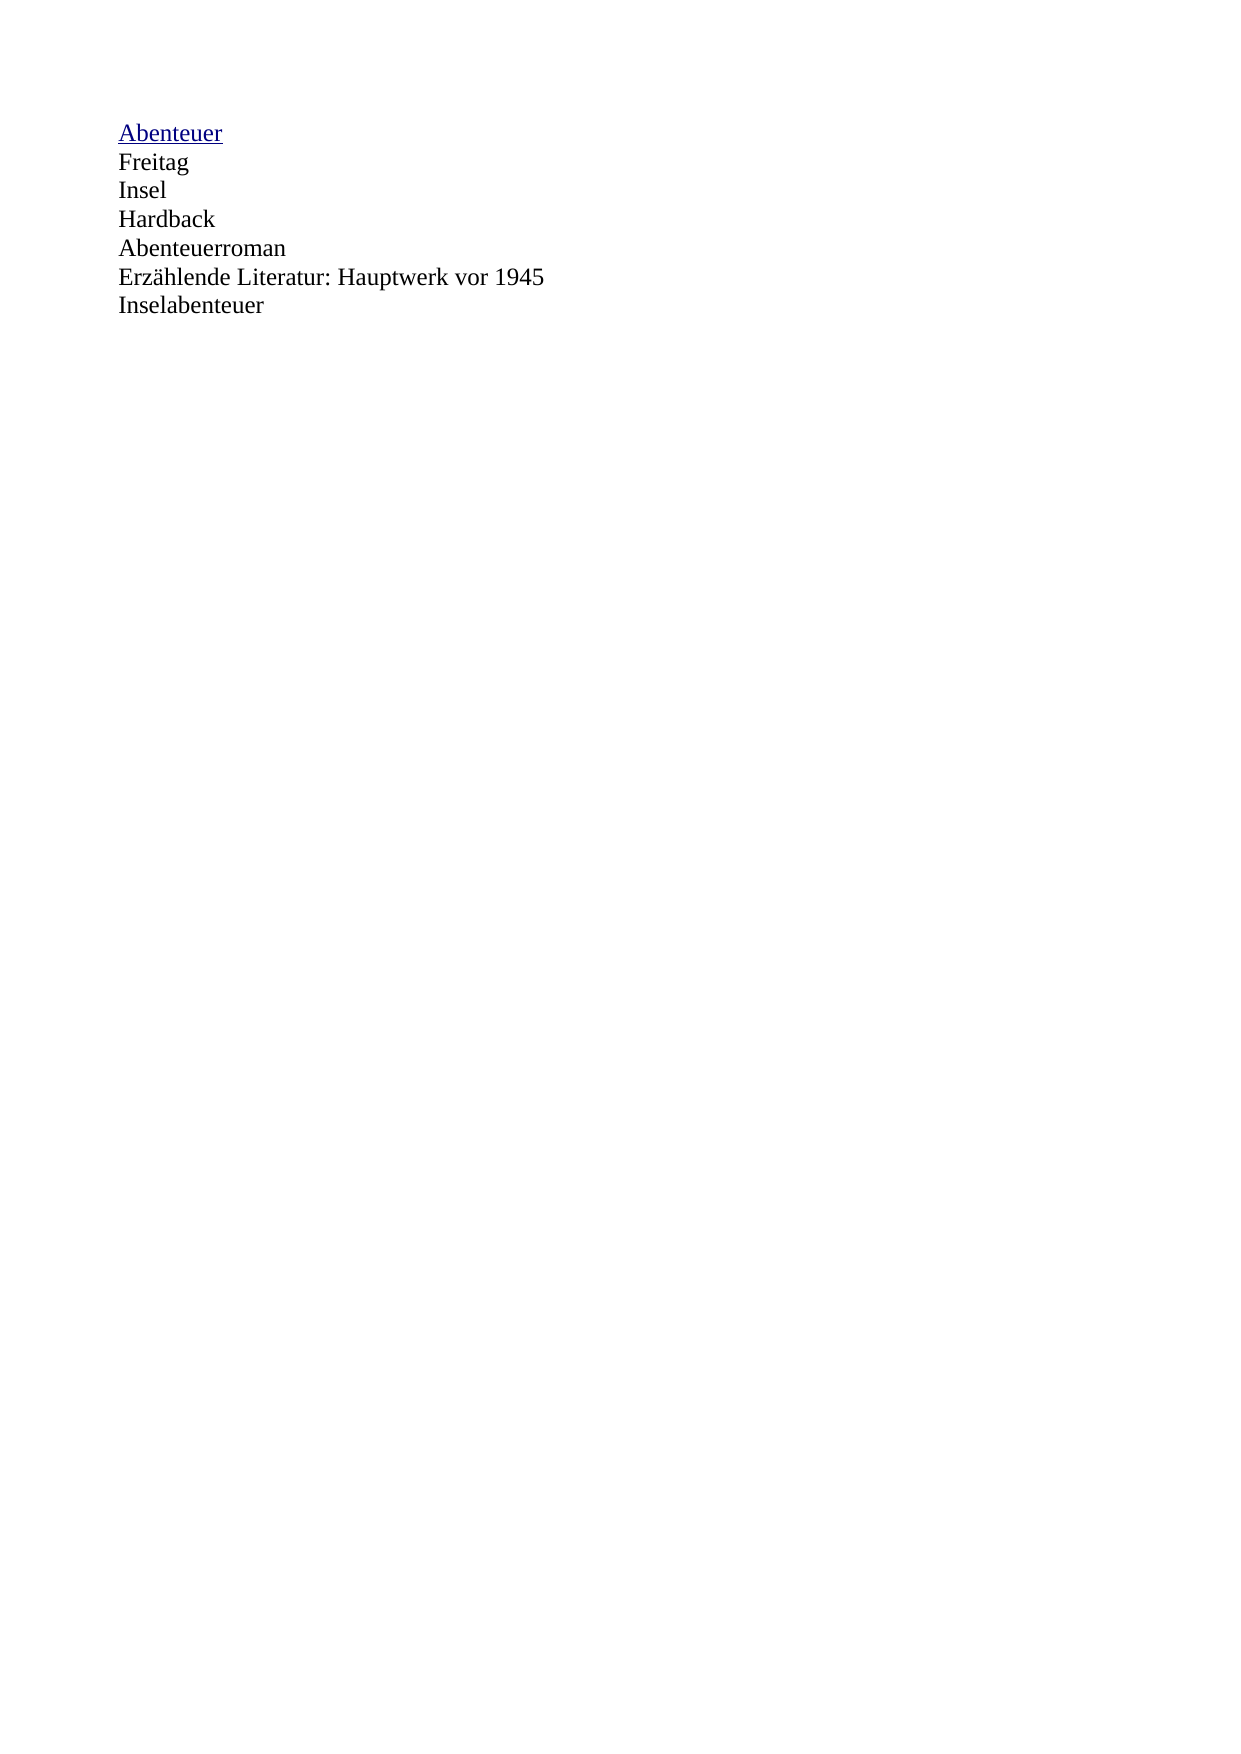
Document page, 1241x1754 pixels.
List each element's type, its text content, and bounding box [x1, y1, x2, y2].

text Insel [118, 176, 1122, 204]
text Inselabenteuer [118, 291, 1122, 319]
text Abenteuerroman [118, 233, 1122, 262]
text Erzählende Literatur: Hauptwerk vor 1945 [118, 262, 1122, 291]
text Freitag [118, 147, 1122, 176]
text Abenteuer [118, 118, 1122, 147]
text Hardback [118, 204, 1122, 233]
